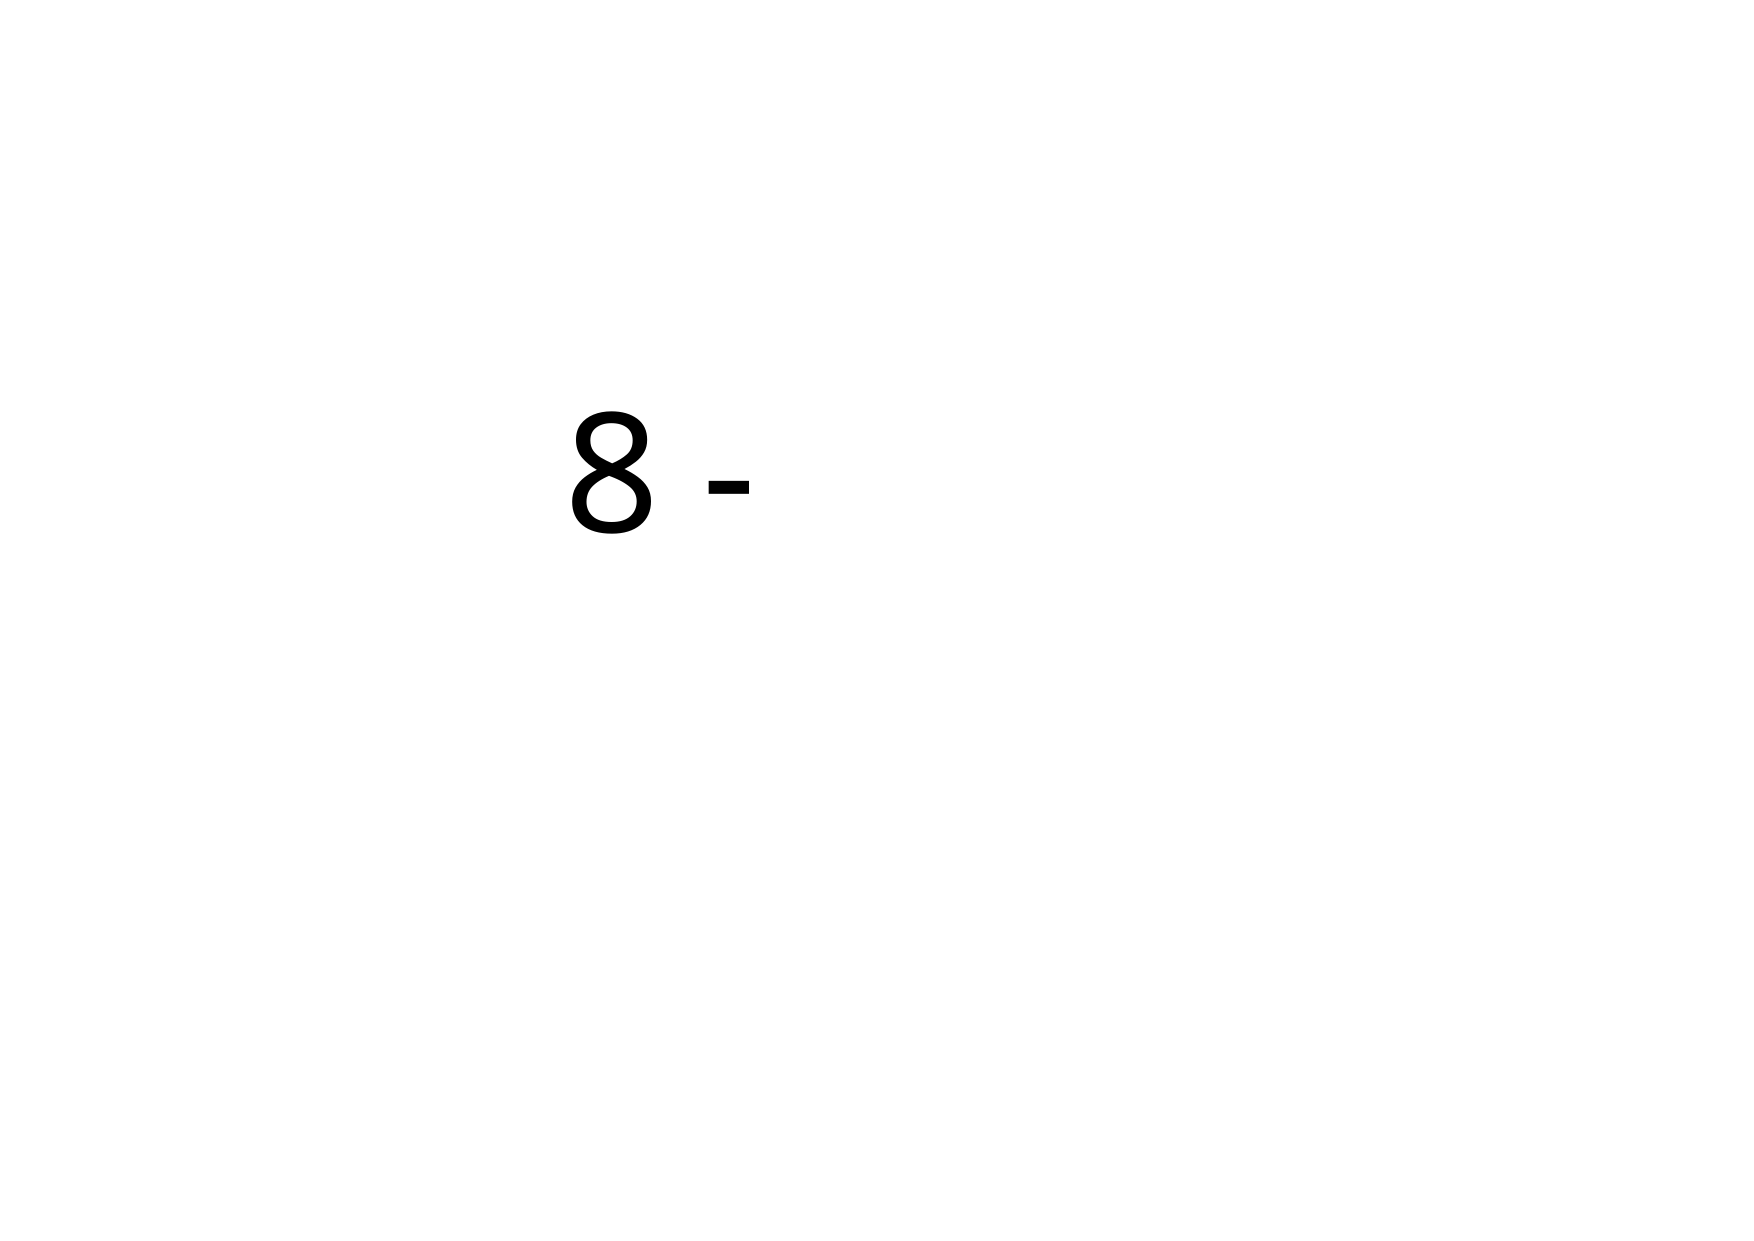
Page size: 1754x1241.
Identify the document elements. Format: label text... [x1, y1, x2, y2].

text 8 - [59, 354, 1695, 581]
